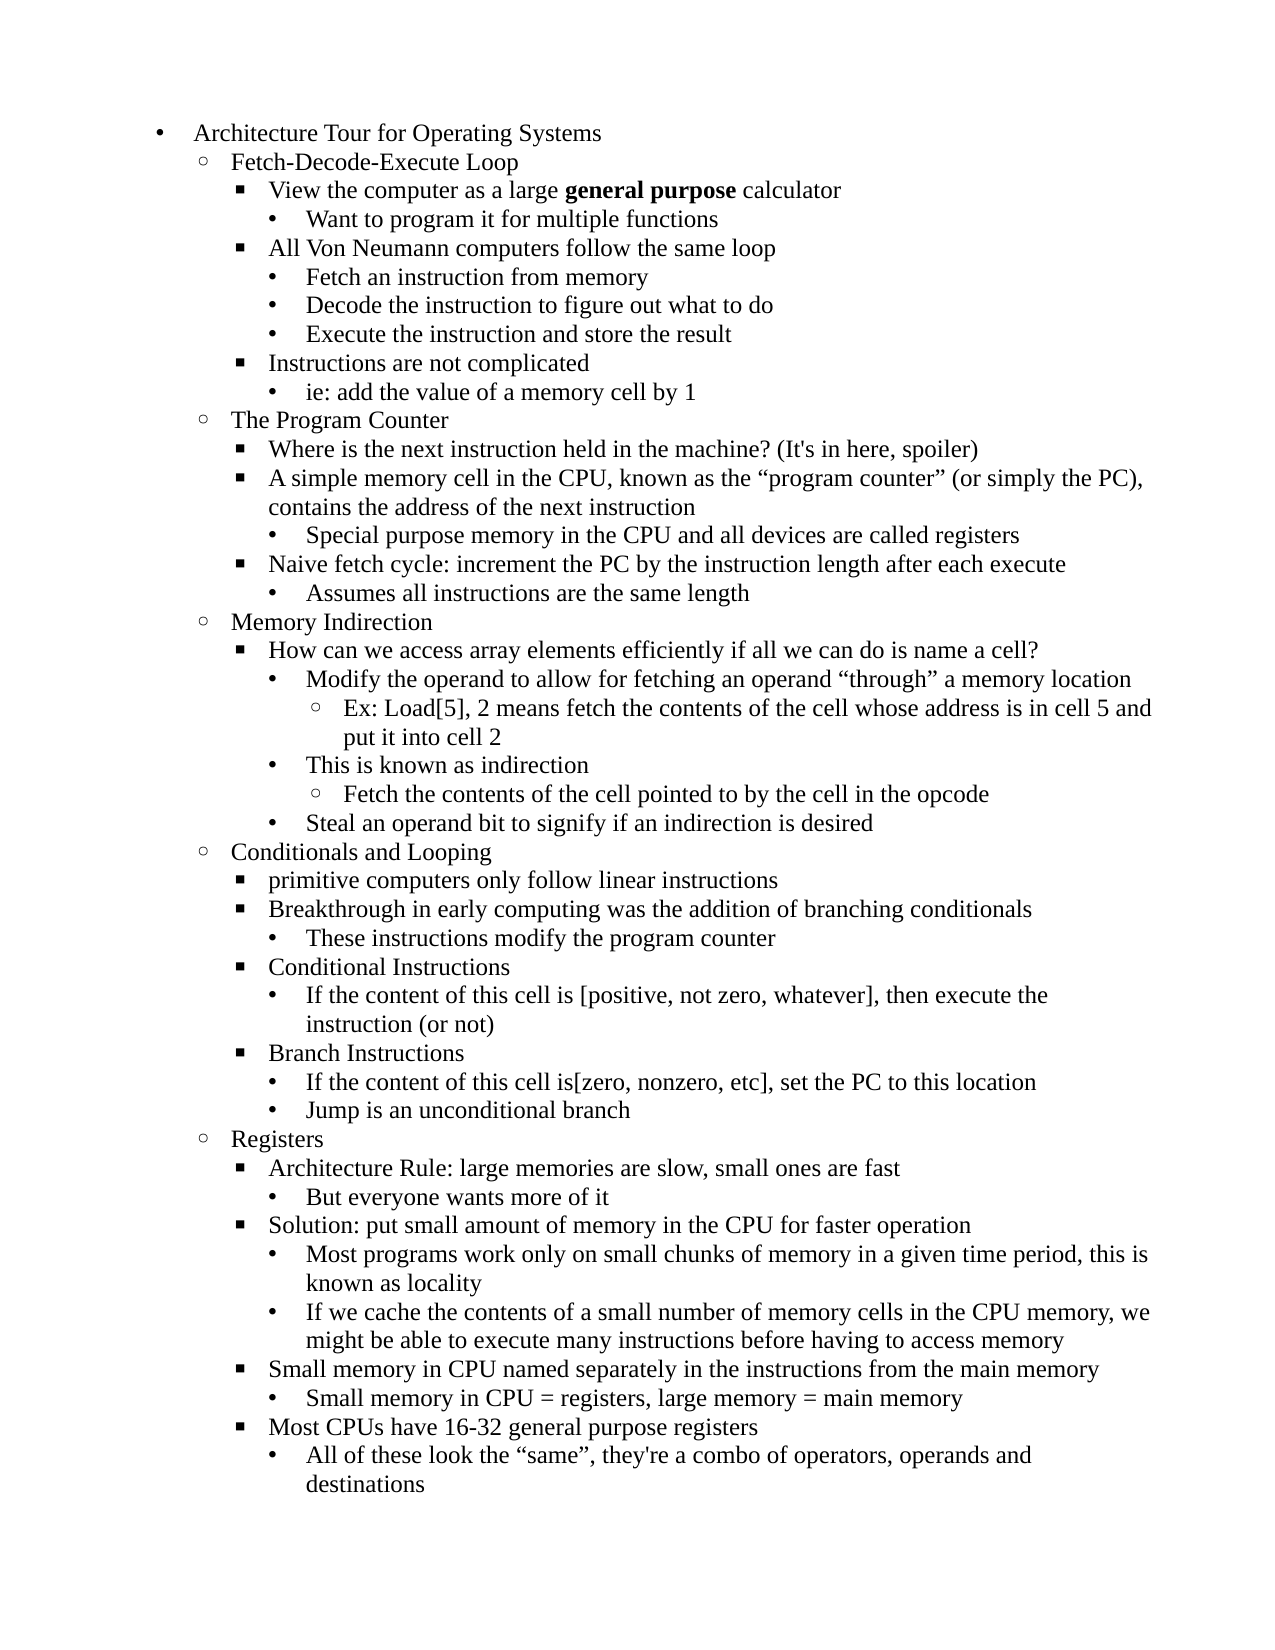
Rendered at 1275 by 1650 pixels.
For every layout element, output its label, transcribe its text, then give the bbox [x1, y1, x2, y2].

list ie: add the value of a memory cell by 1 [268, 377, 1157, 406]
list Conditional Instructions [231, 952, 1157, 981]
list Solution: put small amount of memory in the CPU for faster operation [231, 1211, 1157, 1239]
list Architecture Rule: large memories are slow, small ones are fast [231, 1153, 1157, 1182]
list Execute the instruction and store the result [268, 319, 1157, 348]
list Small memory in CPU named separately in the instructions from the main memory [231, 1354, 1157, 1383]
list Want to program it for multiple functions [268, 204, 1157, 233]
list If the content of this cell is[zero, nonzero, etc], set the PC to this location [268, 1067, 1157, 1096]
list Conditionals and Looping [193, 837, 1157, 866]
list Modify the operand to allow for fetching an operand “through” a memory location [268, 664, 1157, 693]
list Jump is an unconditional branch [268, 1096, 1157, 1124]
list How can we access array elements efficiently if all we can do is name a cell? [231, 636, 1157, 664]
list Most CPUs have 16-32 general purpose registers [231, 1412, 1157, 1441]
list Assumes all instructions are the same length [268, 578, 1157, 607]
list But everyone wants more of it [268, 1182, 1157, 1211]
list If we cache the contents of a small number of memory cells in the CPU memory, we might be able to execute many instructions before having to access memory [268, 1297, 1157, 1354]
list The Program Counter [193, 406, 1157, 434]
list Naive fetch cycle: increment the PC by the instruction length after each execute [231, 549, 1157, 578]
list Branch Instructions [231, 1038, 1157, 1067]
list Fetch-Decode-Execute Loop [193, 147, 1157, 176]
list Small memory in CPU = registers, large memory = main memory [268, 1383, 1157, 1412]
list View the computer as a large general purpose calculator [231, 176, 1157, 204]
list Memory Indirection [193, 607, 1157, 636]
list All Von Neumann computers follow the same loop [231, 233, 1157, 262]
list If the content of this cell is [positive, not zero, whatever], then execute the instruction (or not) [268, 981, 1157, 1038]
list Most programs work only on small chunks of memory in a given time period, this is known as locality [268, 1239, 1157, 1297]
list Where is the next instruction held in the machine? (It's in here, spoiler) [231, 434, 1157, 463]
list Fetch the contents of the cell pointed to by the cell in the opcode [306, 779, 1157, 808]
list This is known as indirection [268, 751, 1157, 779]
list Fetch an instruction from memory [268, 262, 1157, 291]
list These instructions modify the program counter [268, 923, 1157, 952]
list Special purpose memory in the CPU and all devices are called registers [268, 521, 1157, 549]
list Breakthrough in early computing was the addition of branching conditionals [231, 894, 1157, 923]
list Ex: Load[5], 2 means fetch the contents of the cell whose address is in cell 5 and put it into cell 2 [306, 693, 1157, 751]
list Steal an operand bit to signify if an indirection is desired [268, 808, 1157, 837]
list A simple memory cell in the CPU, known as the “program counter” (or simply the PC), contains the address of the next instruction [231, 463, 1157, 521]
list Architecture Tour for Operating Systems [156, 118, 1157, 147]
list All of these look the “same”, they're a combo of operators, operands and destinations [268, 1441, 1157, 1498]
list Registers [193, 1124, 1157, 1153]
list primitive computers only follow linear instructions [231, 866, 1157, 894]
list Decode the instruction to figure out what to do [268, 291, 1157, 319]
list Instructions are not complicated [231, 348, 1157, 377]
